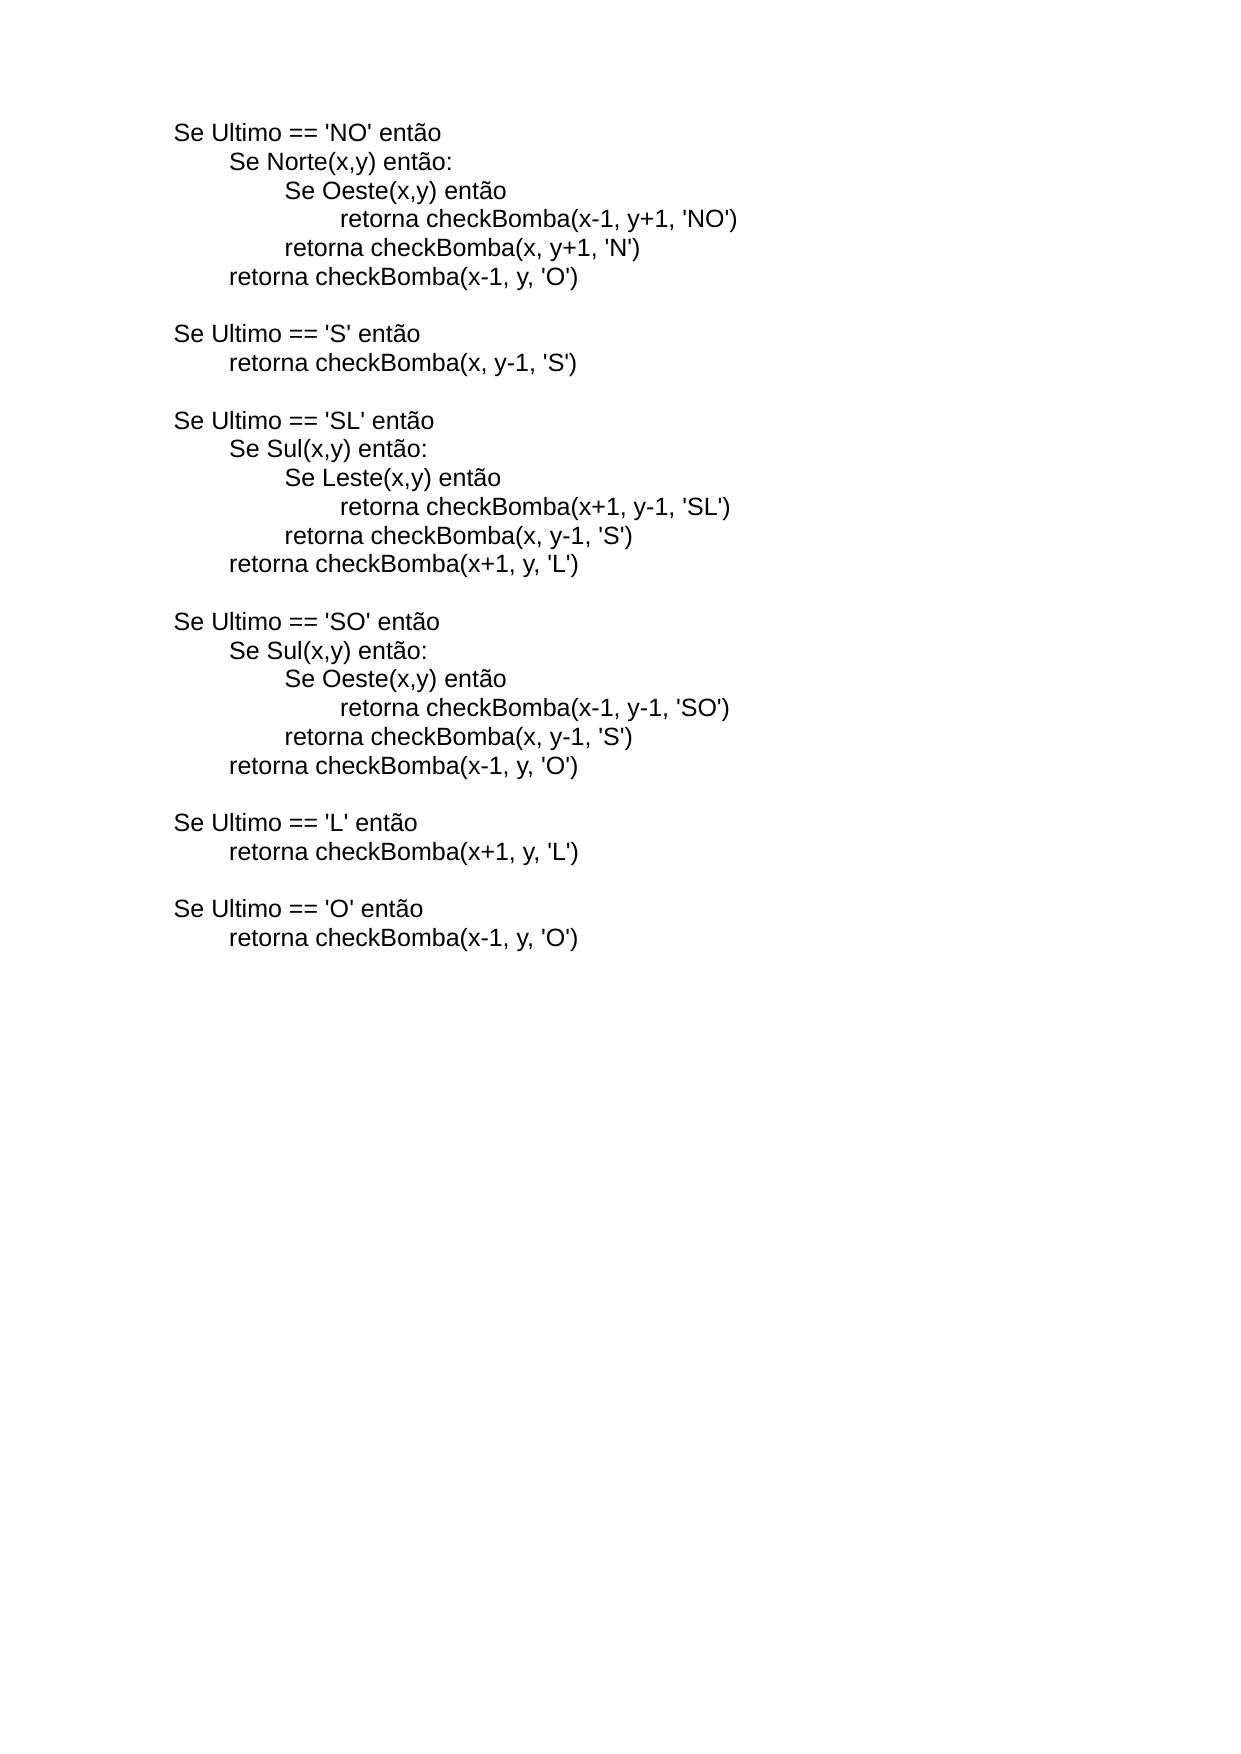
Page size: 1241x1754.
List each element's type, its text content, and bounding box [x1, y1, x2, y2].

text Se Oeste(x,y) então [118, 176, 1122, 204]
text Se Sul(x,y) então: [118, 636, 1122, 664]
text Se Oeste(x,y) então [118, 664, 1122, 693]
text retorna checkBomba(x, y-1, 'S') [118, 722, 1122, 751]
text retorna checkBomba(x+1, y, 'L') [118, 837, 1122, 866]
text Se Leste(x,y) então [118, 463, 1122, 492]
text retorna checkBomba(x+1, y-1, 'SL') [118, 492, 1122, 521]
text retorna checkBomba(x-1, y-1, 'SO') [118, 693, 1122, 722]
text Se Ultimo == 'O' então [118, 894, 1122, 923]
text retorna checkBomba(x, y+1, 'N') [118, 233, 1122, 262]
text Se Ultimo == 'SL' então [118, 406, 1122, 434]
text retorna checkBomba(x-1, y, 'O') [118, 262, 1122, 291]
text retorna checkBomba(x-1, y, 'O') [118, 751, 1122, 779]
text Se Ultimo == 'S' então [118, 319, 1122, 348]
text Se Ultimo == 'NO' então [118, 118, 1122, 147]
text Se Sul(x,y) então: [118, 434, 1122, 463]
text retorna checkBomba(x+1, y, 'L') [118, 549, 1122, 578]
text retorna checkBomba(x, y-1, 'S') [118, 521, 1122, 549]
text retorna checkBomba(x-1, y+1, 'NO') [118, 204, 1122, 233]
text retorna checkBomba(x-1, y, 'O') [118, 923, 1122, 952]
text Se Norte(x,y) então: [118, 147, 1122, 176]
text Se Ultimo == 'SO' então [118, 607, 1122, 636]
text retorna checkBomba(x, y-1, 'S') [118, 348, 1122, 377]
text Se Ultimo == 'L' então [118, 808, 1122, 837]
